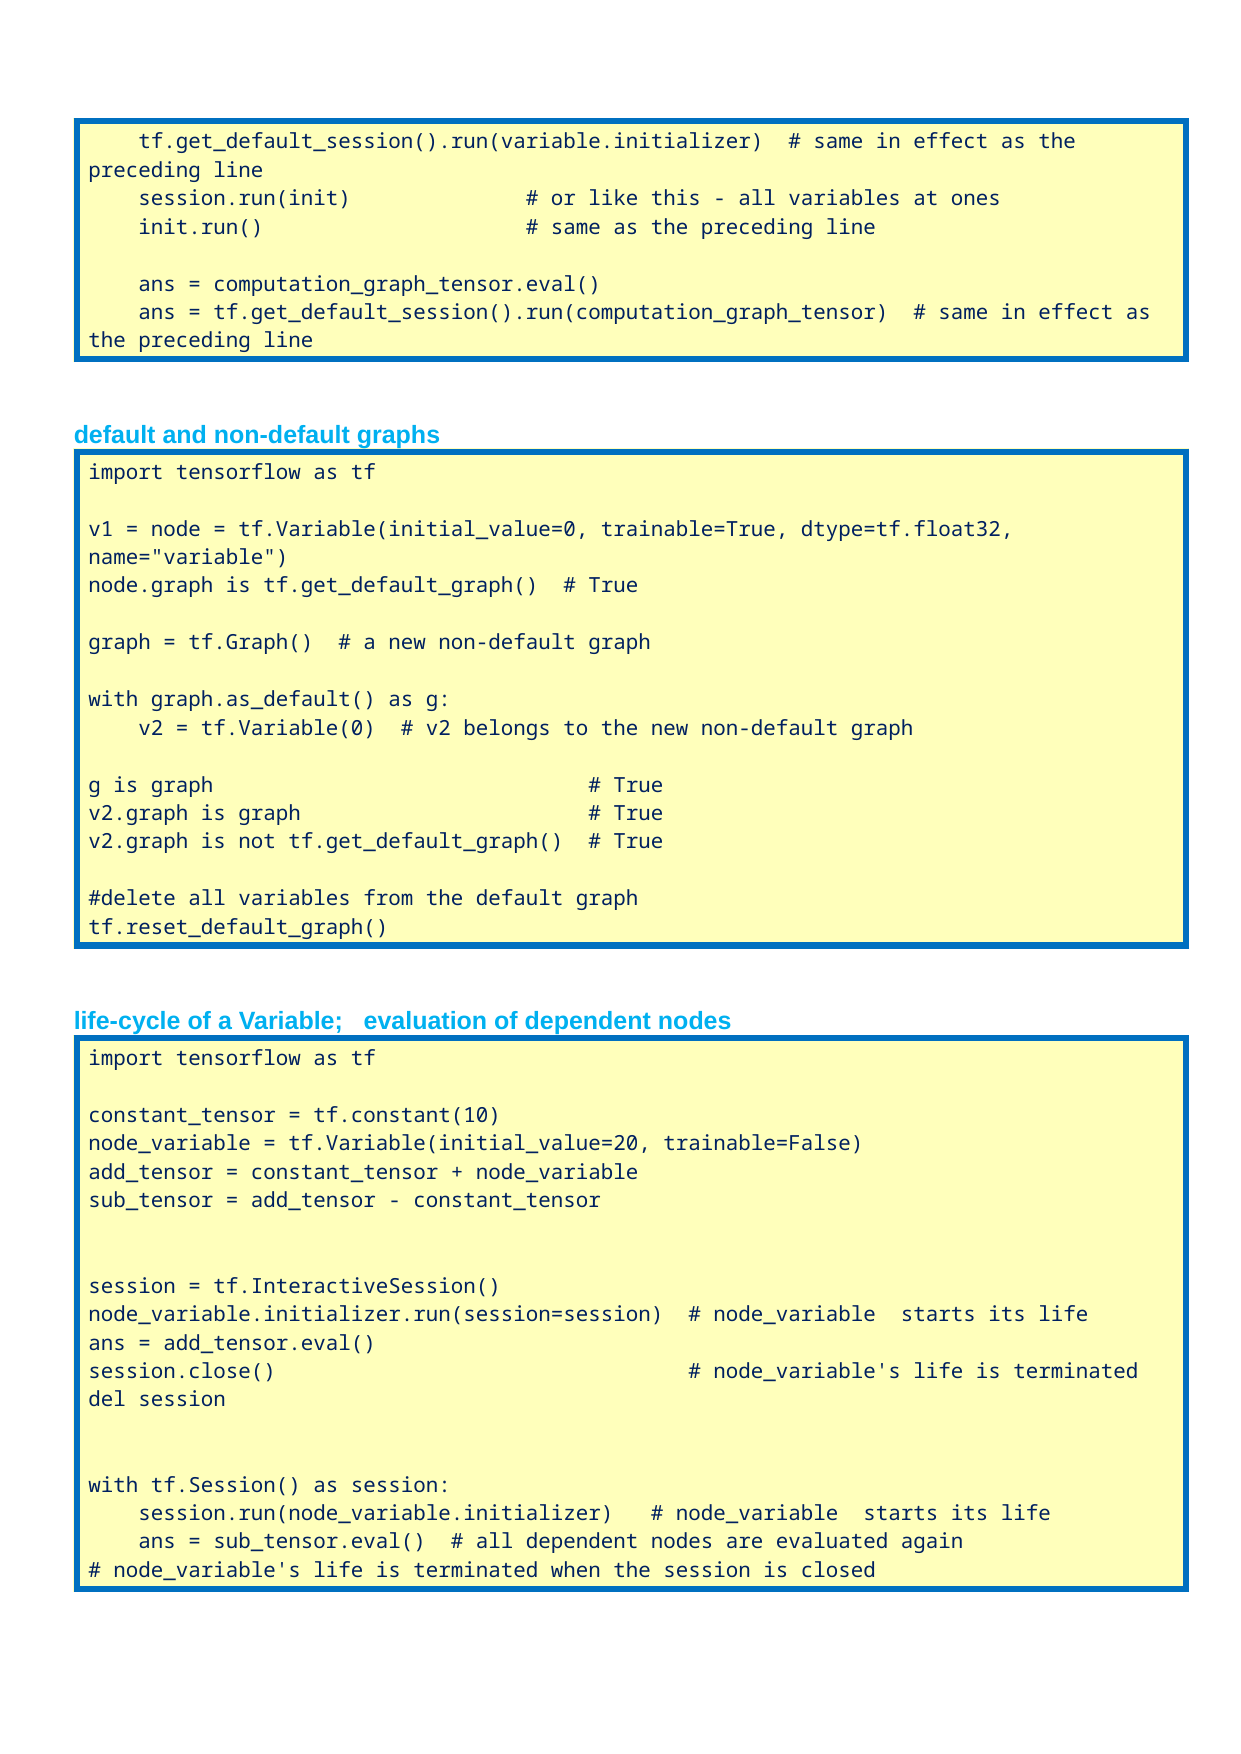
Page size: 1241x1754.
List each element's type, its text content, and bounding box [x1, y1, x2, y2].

text node_variable.initializer.run(session=session) # node_variable starts its life [80, 1291, 1183, 1319]
text #delete all variables from the default graph [80, 875, 1183, 903]
text graph = tf.Graph() # a new non-default graph [80, 619, 1183, 648]
text v2.graph is graph # True [80, 790, 1183, 818]
text sub_tensor = add_tensor - constant_tensor [80, 1177, 1183, 1206]
text session = tf.InteractiveSession() [80, 1262, 1183, 1291]
text v1 = node = tf.Variable(initial_value=0, trainable=True, dtype=tf.float32, name="variable") [80, 505, 1183, 562]
text add_tensor = constant_tensor + node_variable [80, 1149, 1183, 1177]
text g is graph # True [80, 761, 1183, 790]
text tf.reset_default_graph() [80, 903, 1183, 942]
text node.graph is tf.get_default_graph() # True [80, 562, 1183, 591]
text v2.graph is not tf.get_default_graph() # True [80, 818, 1183, 847]
text import tensorflow as tf [80, 455, 1183, 477]
text tf.get_default_session().run(variable.initializer) # same in effect as the preceding line [80, 124, 1183, 175]
text session.run(node_variable.initializer) # node_variable starts its life [80, 1490, 1183, 1518]
text ans = tf.get_default_session().run(computation_graph_tensor) # same in effect as the preceding line [80, 289, 1183, 356]
text # node_variable's life is terminated when the session is closed [80, 1547, 1183, 1586]
title default and non-default graphs [73, 420, 1189, 448]
text del session [80, 1376, 1183, 1404]
text constant_tensor = tf.constant(10) [80, 1092, 1183, 1120]
text node_variable = tf.Variable(initial_value=20, trainable=False) [80, 1120, 1183, 1149]
text session.run(init) # or like this - all variables at ones [80, 175, 1183, 203]
text with tf.Session() as session: [80, 1461, 1183, 1490]
text ans = sub_tensor.eval() # all dependent nodes are evaluated again [80, 1518, 1183, 1547]
text ans = add_tensor.eval() [80, 1319, 1183, 1348]
text import tensorflow as tf [80, 1041, 1183, 1063]
text v2 = tf.Variable(0) # v2 belongs to the new non-default graph [80, 704, 1183, 733]
text with graph.as_default() as g: [80, 676, 1183, 704]
text ans = computation_graph_tensor.eval() [80, 260, 1183, 289]
text init.run() # same as the preceding line [80, 203, 1183, 232]
text session.close() # node_variable's life is terminated [80, 1348, 1183, 1376]
title life-cycle of a Variable; evaluation of dependent nodes [73, 1006, 1189, 1035]
